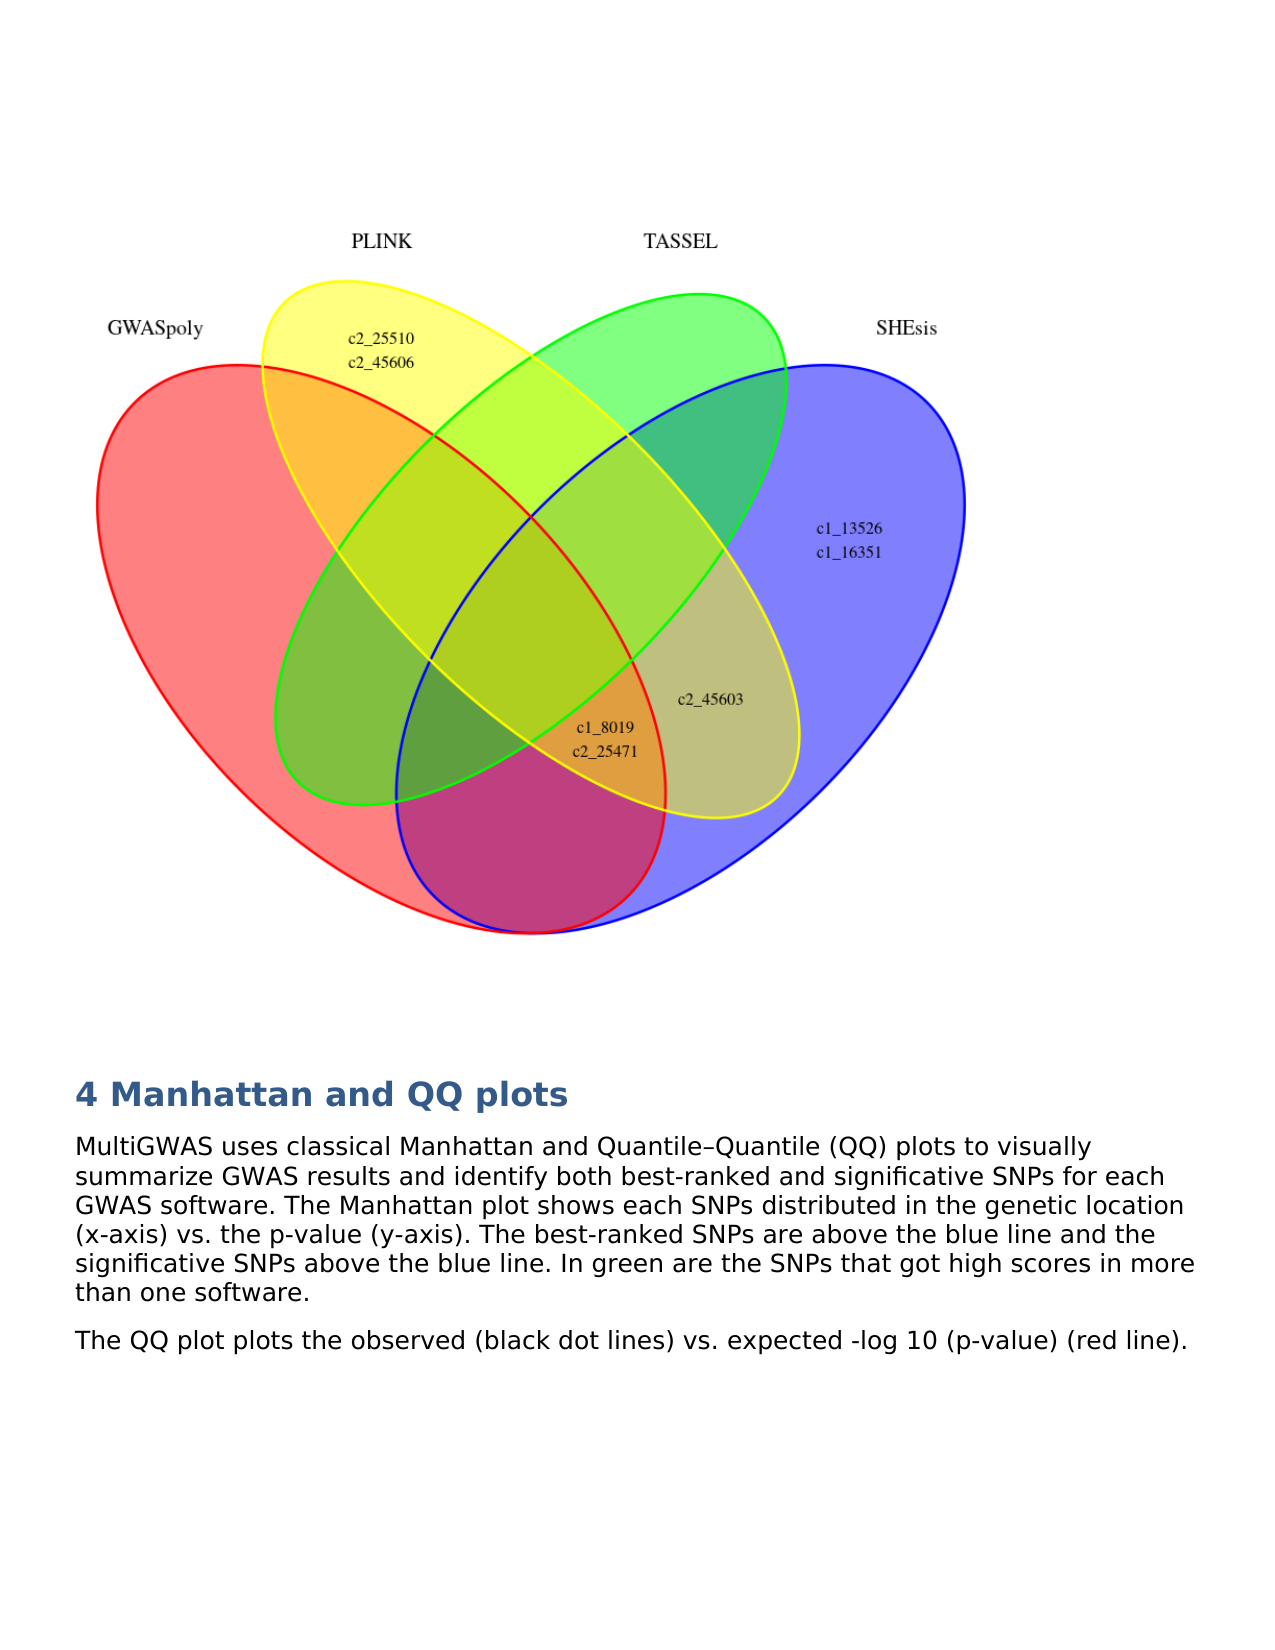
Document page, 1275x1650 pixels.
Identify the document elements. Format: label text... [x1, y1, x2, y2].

subtitle 4 Manhattan and QQ plots [75, 1075, 1200, 1114]
text The QQ plot plots the observed (black dot lines) vs. expected -log 10 (p-value) (red line). [75, 1326, 1200, 1356]
picture [93, 150, 969, 1025]
text MultiGWAS uses classical Manhattan and Quantile–Quantile (QQ) plots to visually summarize GWAS results and identify both best-ranked and significative SNPs for each GWAS software. The Manhattan plot shows each SNPs distributed in the genetic location (x-axis) vs. the p-value (y-axis). The best-ranked SNPs are above the blue line and the significative SNPs above the blue line. In green are the SNPs that got high scores in more than one software. [75, 1133, 1200, 1308]
